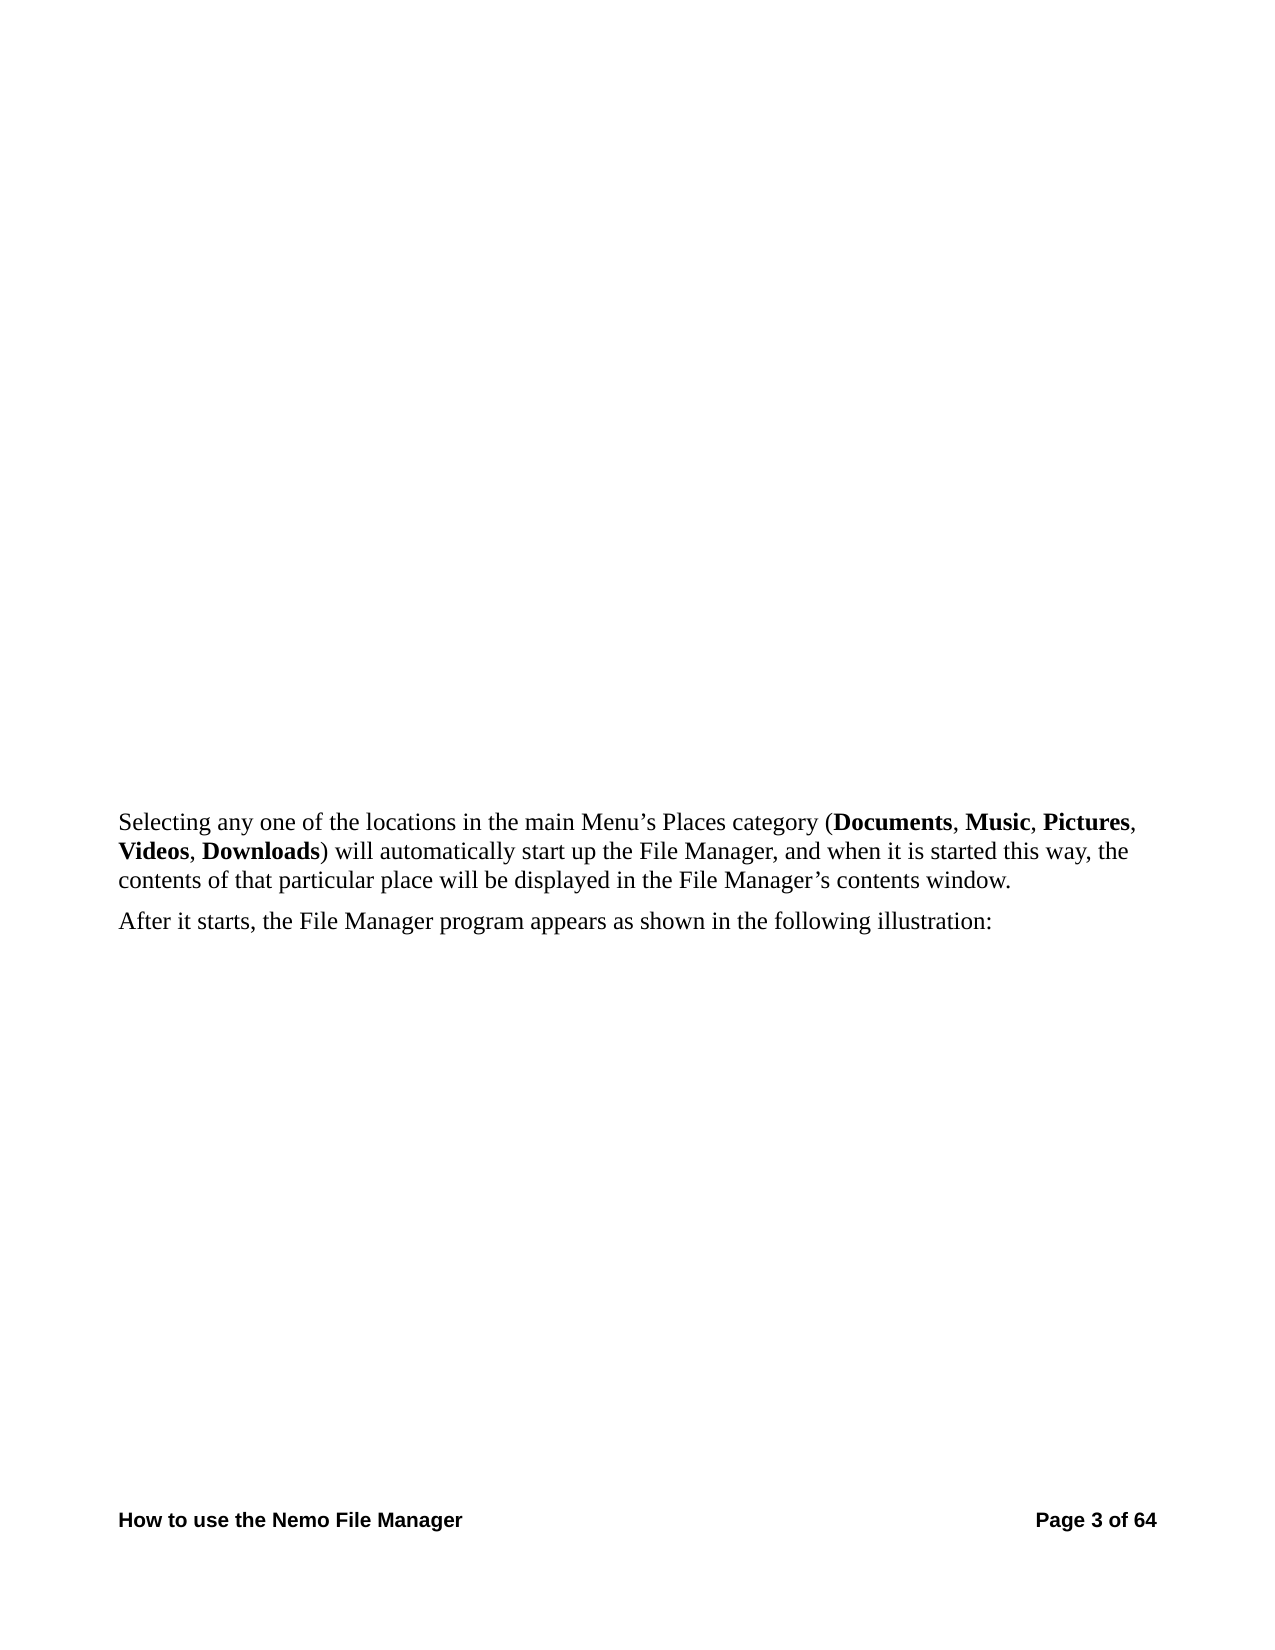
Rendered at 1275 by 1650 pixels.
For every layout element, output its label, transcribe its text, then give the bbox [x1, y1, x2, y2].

text After it starts, the File Manager program appears as shown in the following illustration: [118, 906, 1157, 935]
text Selecting any one of the locations in the main Menu’s Places category (Documents, Music, Pictures, Videos, Downloads) will automatically start up the File Manager, and when it is started this way, the contents of that particular place will be displayed in the File Manager’s contents window. [118, 807, 1157, 893]
